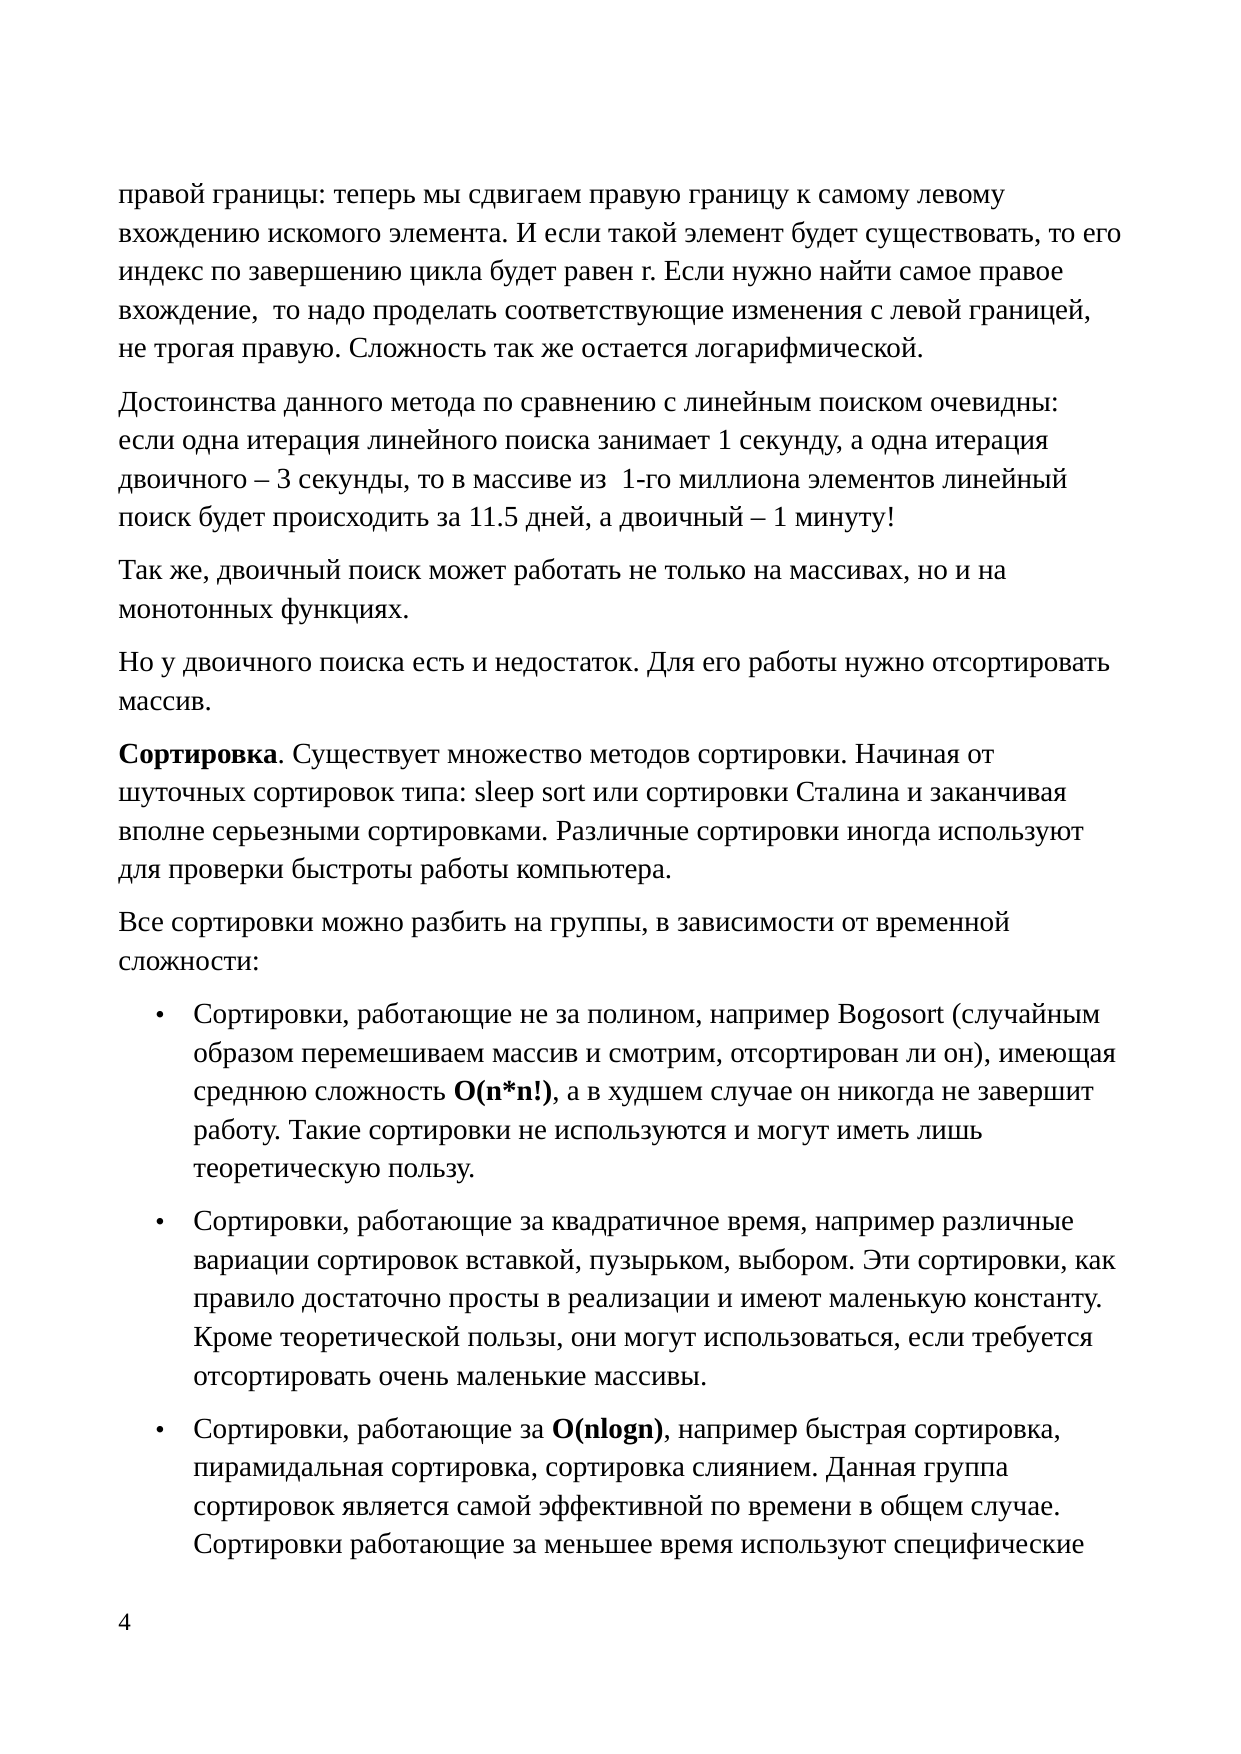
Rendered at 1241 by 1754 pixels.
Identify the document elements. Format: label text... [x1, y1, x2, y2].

text Так же, двоичный поиск может работать не только на массивах, но и на монотонных функциях. [118, 552, 1122, 624]
text Сортировка. Существует множество методов сортировки. Начиная от шуточных сортировок типа: sleep sort или сортировки Сталина и заканчивая вполне серьезными сортировками. Различные сортировки иногда используют для проверки быстроты работы компьютера. [118, 736, 1122, 885]
list Сортировки, работающие за квадратичное время, например различные вариации сортировок вставкой, пузырьком, выбором. Эти сортировки, как правило достаточно просты в реализации и имеют маленькую константу. Кроме теоретической пользы, они могут использоваться, если требуется отсортировать очень маленькие массивы. [156, 1203, 1122, 1391]
list Сортировки, работающие за O(nlogn), например быстрая сортировка, пирамидальная сортировка, сортировка слиянием. Данная группа сортировок является самой эффективной по времени в общем случае. Сортировки работающие за меньшее время используют специфические [156, 1411, 1122, 1560]
text Но у двоичного поиска есть и недостаток. Для его работы нужно отсортировать массив. [118, 644, 1122, 716]
text Достоинства данного метода по сравнению с линейным поиском очевидны: если одна итерация линейного поиска занимает 1 секунду, а одна итерация двоичного – 3 секунды, то в массиве из 1-го миллиона элементов линейный поиск будет происходить за 11.5 дней, а двоичный – 1 минуту! [118, 384, 1122, 533]
list Сортировки, работающие не за полином, например Bogosort (случайным образом перемешиваем массив и смотрим, отсортирован ли он), имеющая среднюю сложность O(n*n!), а в худшем случае он никогда не завершит работу. Такие сортировки не используются и могут иметь лишь теоретическую пользу. [156, 996, 1122, 1184]
text правой границы: теперь мы сдвигаем правую границу к самому левому вхождению искомого элемента. И если такой элемент будет существовать, то его индекс по завершению цикла будет равен r. Если нужно найти самое правое вхождение, то надо проделать соответствующие изменения с левой границей, не трогая правую. Сложность так же остается логарифмической. [118, 176, 1122, 364]
text Все сортировки можно разбить на группы, в зависимости от временной сложности: [118, 904, 1122, 977]
